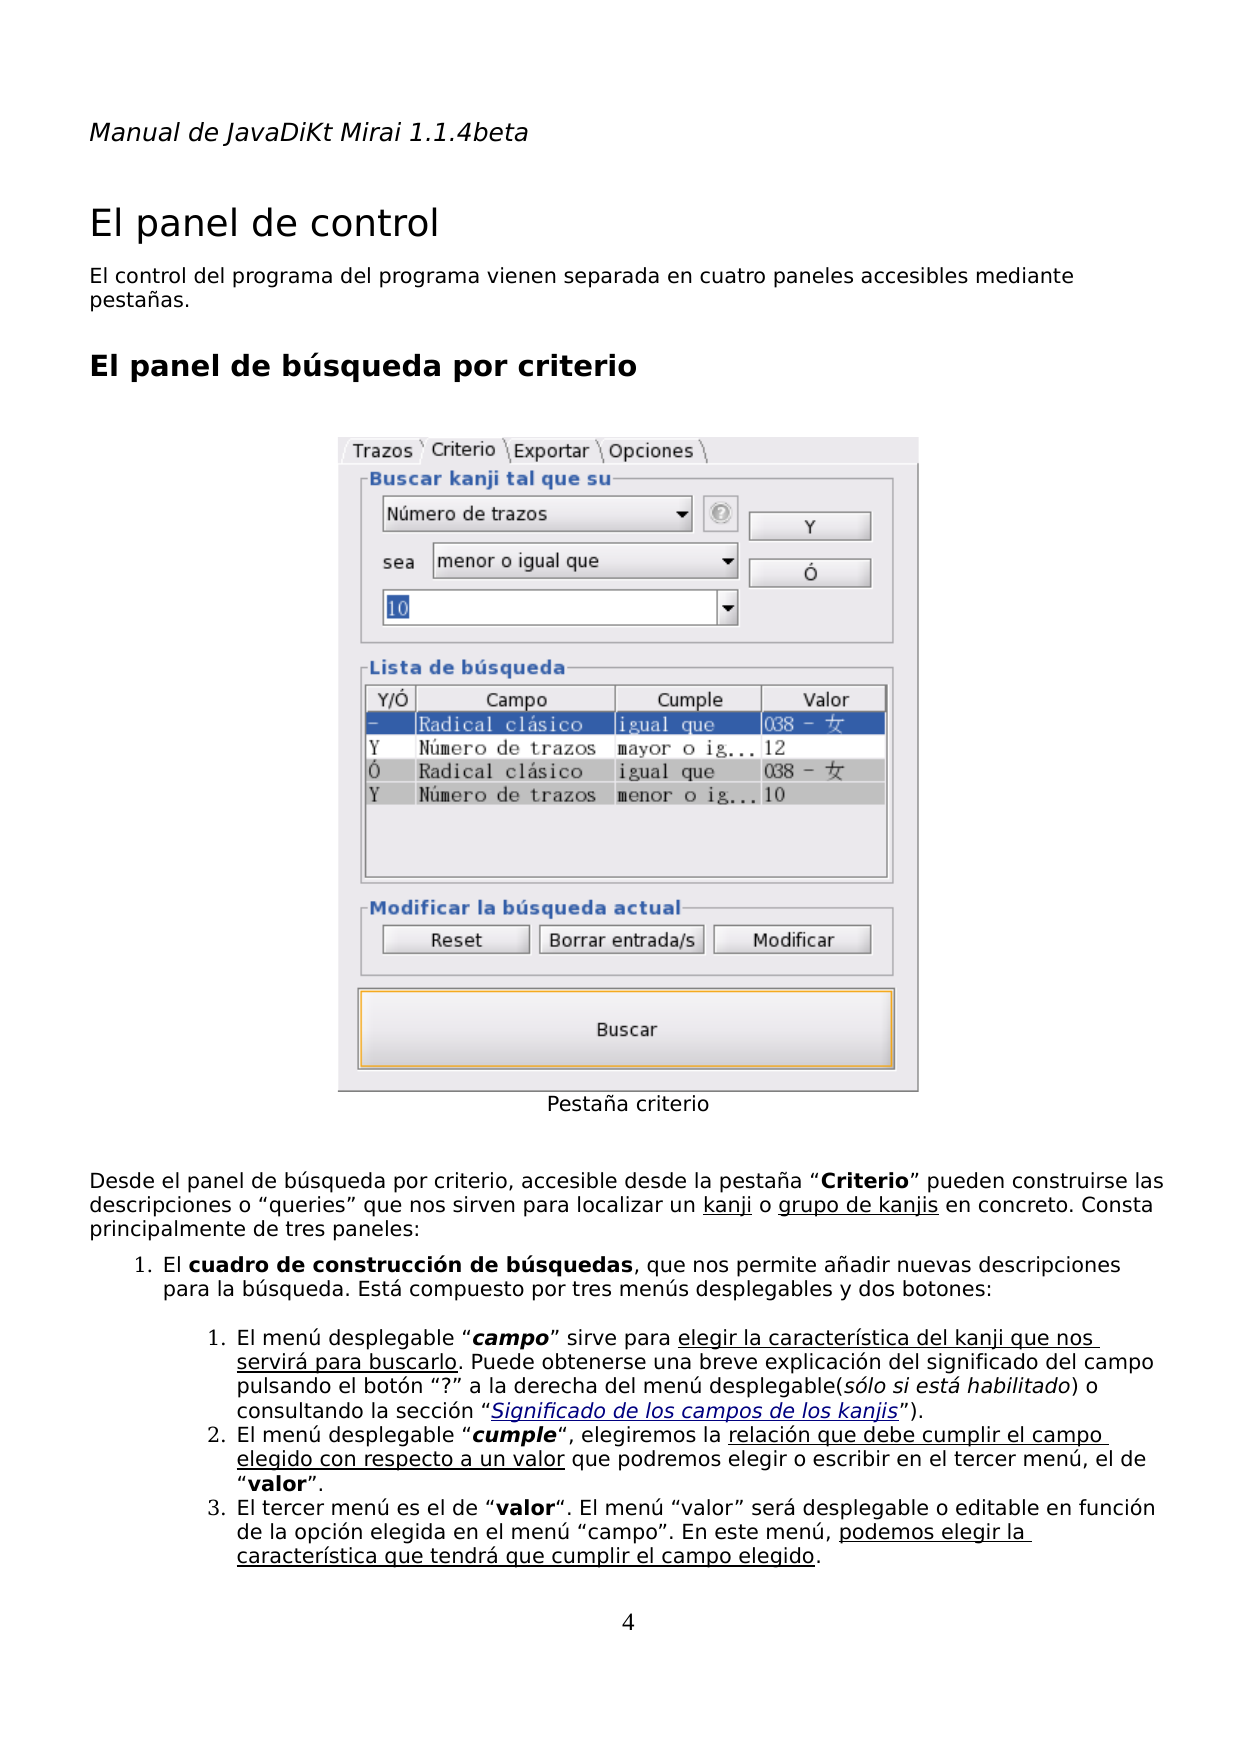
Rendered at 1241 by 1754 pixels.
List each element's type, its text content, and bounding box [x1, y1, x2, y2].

subtitle El panel de búsqueda por criterio [89, 349, 1167, 383]
text Desde el panel de búsqueda por criterio, accesible desde la pestaña “Criterio” pueden construirse las descripciones o “queries” que nos sirven para localizar un kanji o grupo de kanjis en concreto. Consta principalmente de tres paneles: [89, 1169, 1167, 1241]
picture [337, 437, 919, 1092]
list El menú desplegable “cumple“, elegiremos la relación que debe cumplir el campo elegido con respecto a un valor que podremos elegir o escribir en el tercer menú, el de “valor”. [207, 1423, 1167, 1496]
list El menú desplegable “campo” sirve para elegir la característica del kanji que nos servirá para buscarlo. Puede obtenerse una breve explicación del significado del campo pulsando el botón “?” a la derecha del menú desplegable(sólo si está habilitado) o consultando la sección “Significado de los campos de los kanjis”). [207, 1326, 1167, 1423]
text El control del programa del programa vienen separada en cuatro paneles accesibles mediante pestañas. [89, 264, 1167, 312]
subtitle El panel de control [89, 202, 1167, 245]
list El cuadro de construcción de búsquedas, que nos permite añadir nuevas descripciones para la búsqueda. Está compuesto por tres menús desplegables y dos botones: [133, 1253, 1167, 1302]
text Pestaña criterio [89, 443, 1167, 1116]
list El tercer menú es el de “valor“. El menú “valor” será desplegable o editable en función de la opción elegida en el menú “campo”. En este menú, podemos elegir la característica que tendrá que cumplir el campo elegido. [207, 1496, 1167, 1569]
